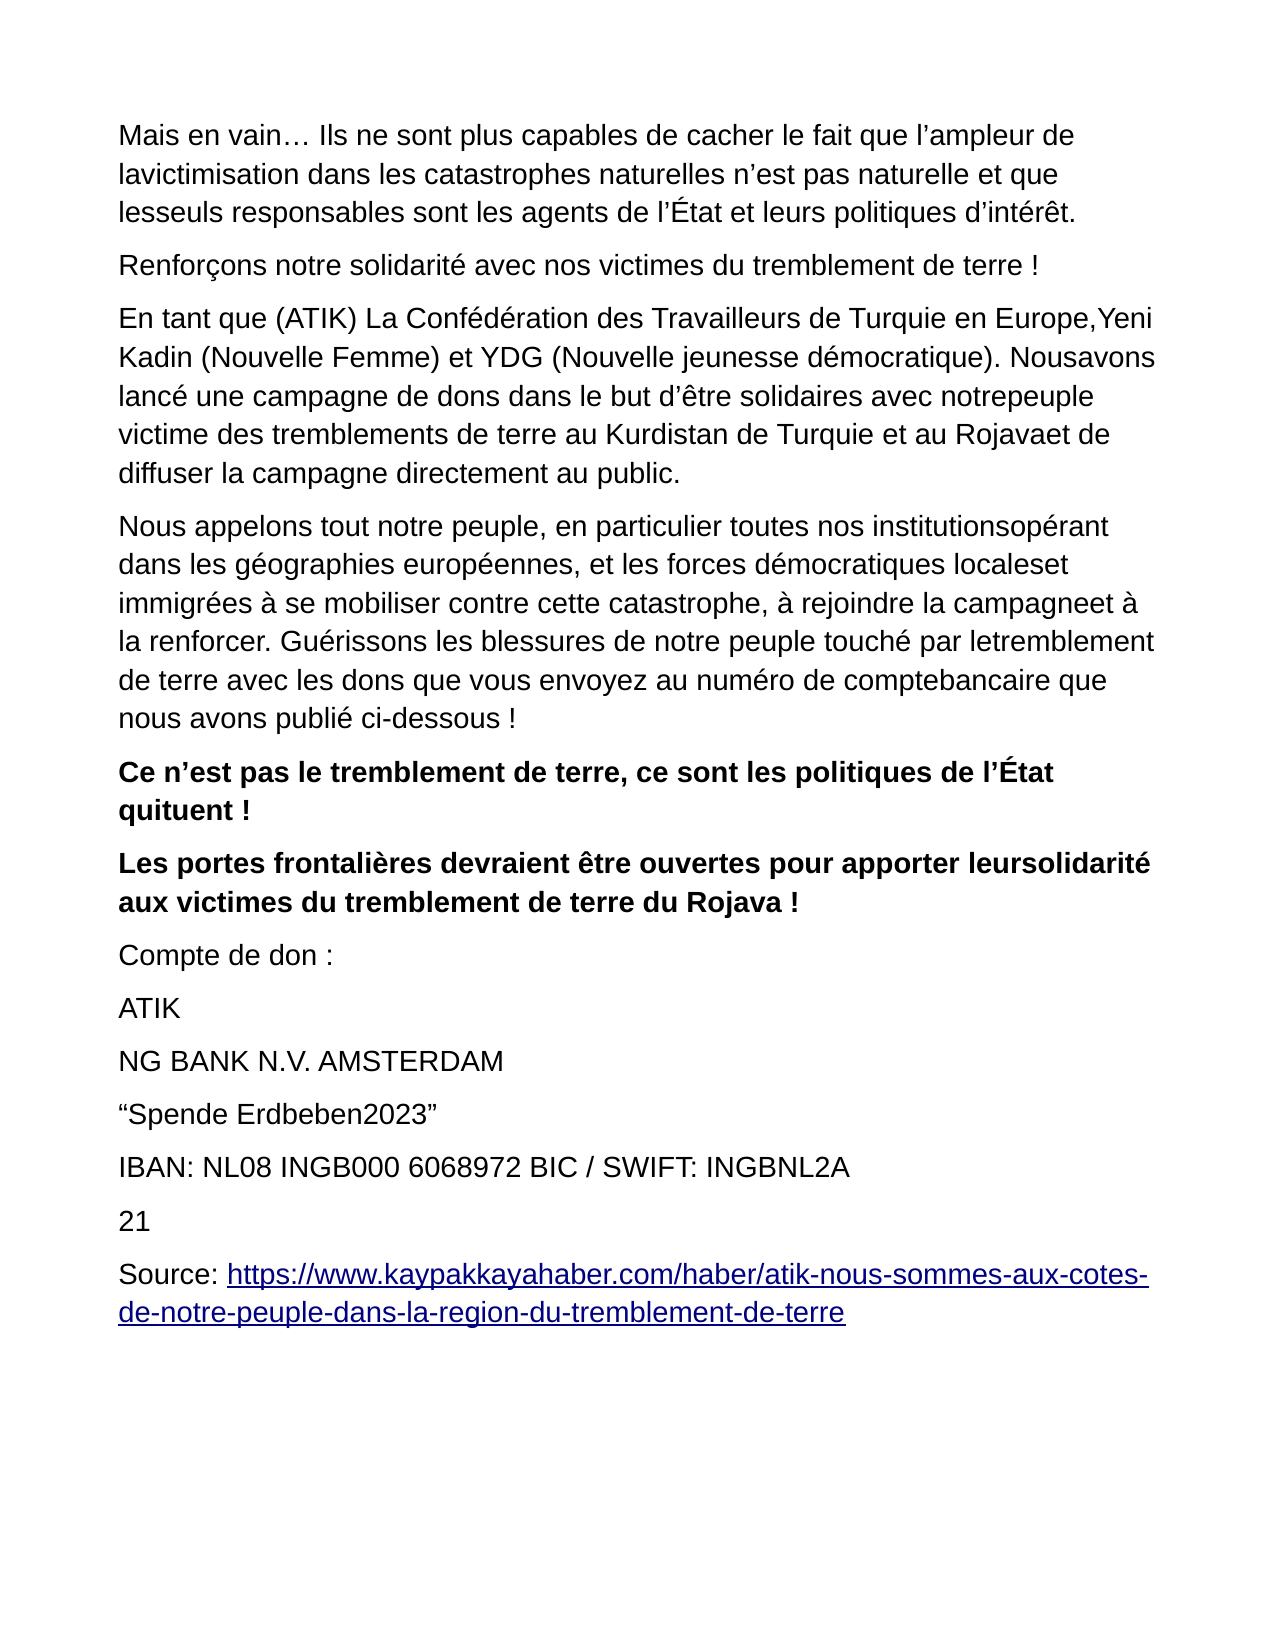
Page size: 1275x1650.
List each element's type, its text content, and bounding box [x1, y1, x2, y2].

text Ce n’est pas le tremblement de terre, ce sont les politiques de l’État quituent ! [118, 754, 1157, 827]
text Mais en vain… Ils ne sont plus capables de cacher le fait que l’ampleur de lavictimisation dans les catastrophes naturelles n’est pas naturelle et que lesseuls responsables sont les agents de l’État et leurs politiques d’intérêt. [118, 118, 1157, 229]
text “Spende Erdbeben2023” [118, 1097, 1157, 1131]
text IBAN: NL08 INGB000 6068972 BIC / SWIFT: INGBNL2A [118, 1150, 1157, 1184]
text 21 [118, 1203, 1157, 1237]
text Les portes frontalières devraient être ouvertes pour apporter leursolidarité aux victimes du tremblement de terre du Rojava ! [118, 846, 1157, 918]
text ATIK [118, 991, 1157, 1024]
text Nous appelons tout notre peuple, en particulier toutes nos institutionsopérant dans les géographies européennes, et les forces démocratiques localeset immigrées à se mobiliser contre cette catastrophe, à rejoindre la campagneet à la renforcer. Guérissons les blessures de notre peuple touché par letremblement de terre avec les dons que vous envoyez au numéro de comptebancaire que nous avons publié ci-dessous ! [118, 509, 1157, 735]
text Source: https://www.kaypakkayahaber.com/haber/atik-nous-sommes-aux-cotes-de-notre-peuple-dans-la-region-du-tremblement-de-terre [118, 1257, 1157, 1329]
text Renforçons notre solidarité avec nos victimes du tremblement de terre ! [118, 248, 1157, 282]
text En tant que (ATIK) La Confédération des Travailleurs de Turquie en Europe,Yeni Kadin (Nouvelle Femme) et YDG (Nouvelle jeunesse démocratique). Nousavons lancé une campagne de dons dans le but d’être solidaires avec notrepeuple victime des tremblements de terre au Kurdistan de Turquie et au Rojavaet de diffuser la campagne directement au public. [118, 301, 1157, 489]
text Compte de don : [118, 938, 1157, 971]
text NG BANK N.V. AMSTERDAM [118, 1044, 1157, 1078]
